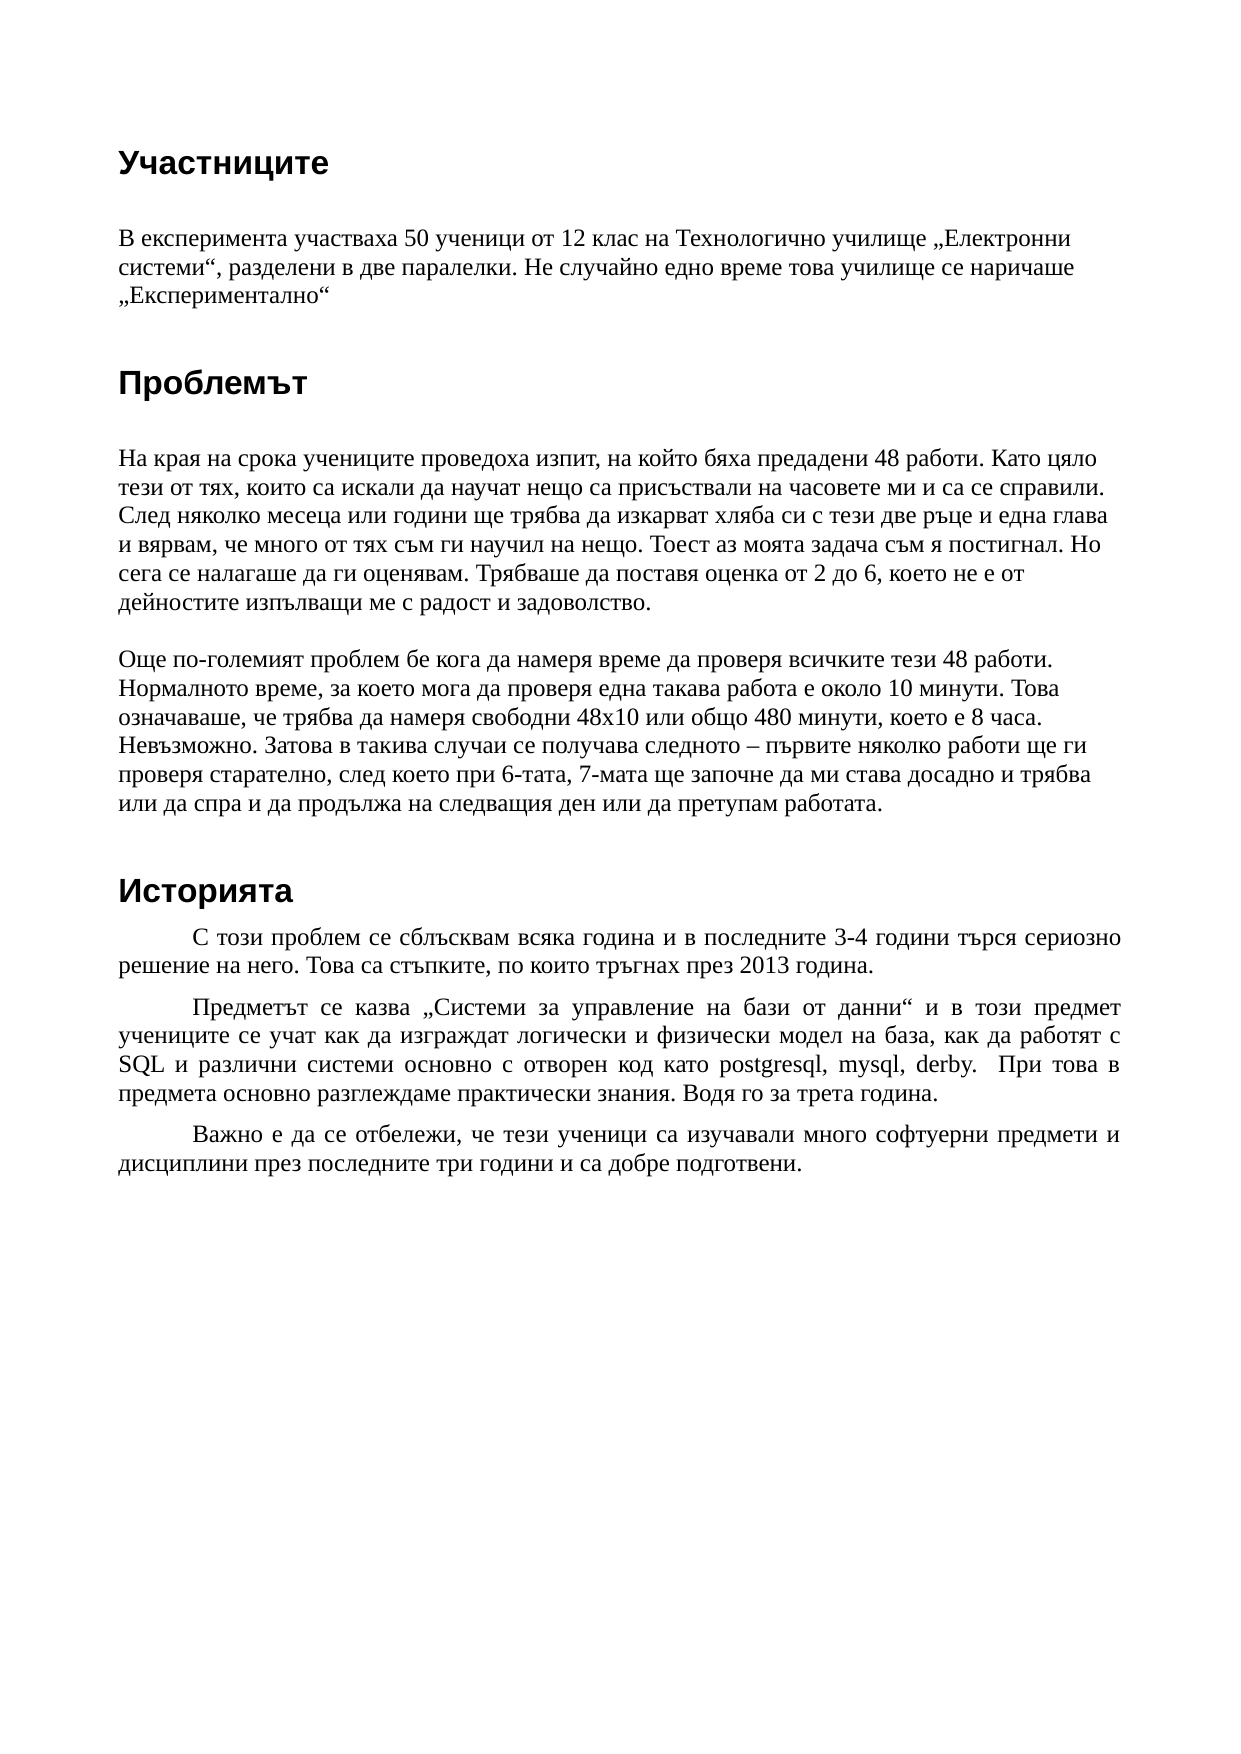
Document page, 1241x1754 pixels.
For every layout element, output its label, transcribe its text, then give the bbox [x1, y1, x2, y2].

text Още по-големият проблем бе кога да намеря време да проверя всичките тези 48 работи. Нормалното време, за което мога да проверя една такава работа е около 10 минути. Това означаваше, че трябва да намеря свободни 48х10 или общо 480 минути, което е 8 часа. Невъзможно. Затова в такива случаи се получава следното – първите няколко работи ще ги проверя старателно, след което при 6-тата, 7-мата ще започне да ми става досадно и трябва или да спра и да продължа на следващия ден или да претупам работата. [118, 644, 1122, 817]
text Важно е да се отбележи, че тези ученици са изучавали много софтуерни предмети и дисциплини през последните три години и са добре подготвени. [118, 1119, 1122, 1177]
text С този проблем се сблъсквам всяка година и в последните 3-4 години търся сериозно решение на него. Това са стъпките, по които тръгнах през 2013 година. [118, 922, 1122, 979]
text На края на срока учениците проведоха изпит, на който бяха предадени 48 работи. Като цяло тези от тях, които са искали да научат нещо са присъствали на часовете ми и са се справили. След няколко месеца или години ще трябва да изкарват хляба си с тези две ръце и една глава и вярвам, че много от тях съм ги научил на нещо. Тоест аз моята задача съм я постигнал. Но сега се налагаше да ги оценявам. Трябваше да поставя оценка от 2 до 6, което не е от дейностите изпълващи ме с радост и задоволство. [118, 443, 1122, 615]
subtitle Историята [118, 870, 1122, 909]
text В експеримента участваха 50 ученици от 12 клас на Технологично училище „Електронни системи“, разделени в две паралелки. Не случайно едно време това училище се наричаше „Експериментално“ [118, 223, 1122, 309]
subtitle Участниците [118, 143, 1122, 182]
text Предметът се казва „Системи за управление на бази от данни“ и в този предмет учениците се учат как да изграждат логически и физически модел на база, как да работят с SQL и различни системи основно с отворен код като postgresql, mysql, derby. При това в предмета основно разглеждаме практически знания. Водя го за трета година. [118, 992, 1122, 1107]
subtitle Проблемът [118, 363, 1122, 402]
